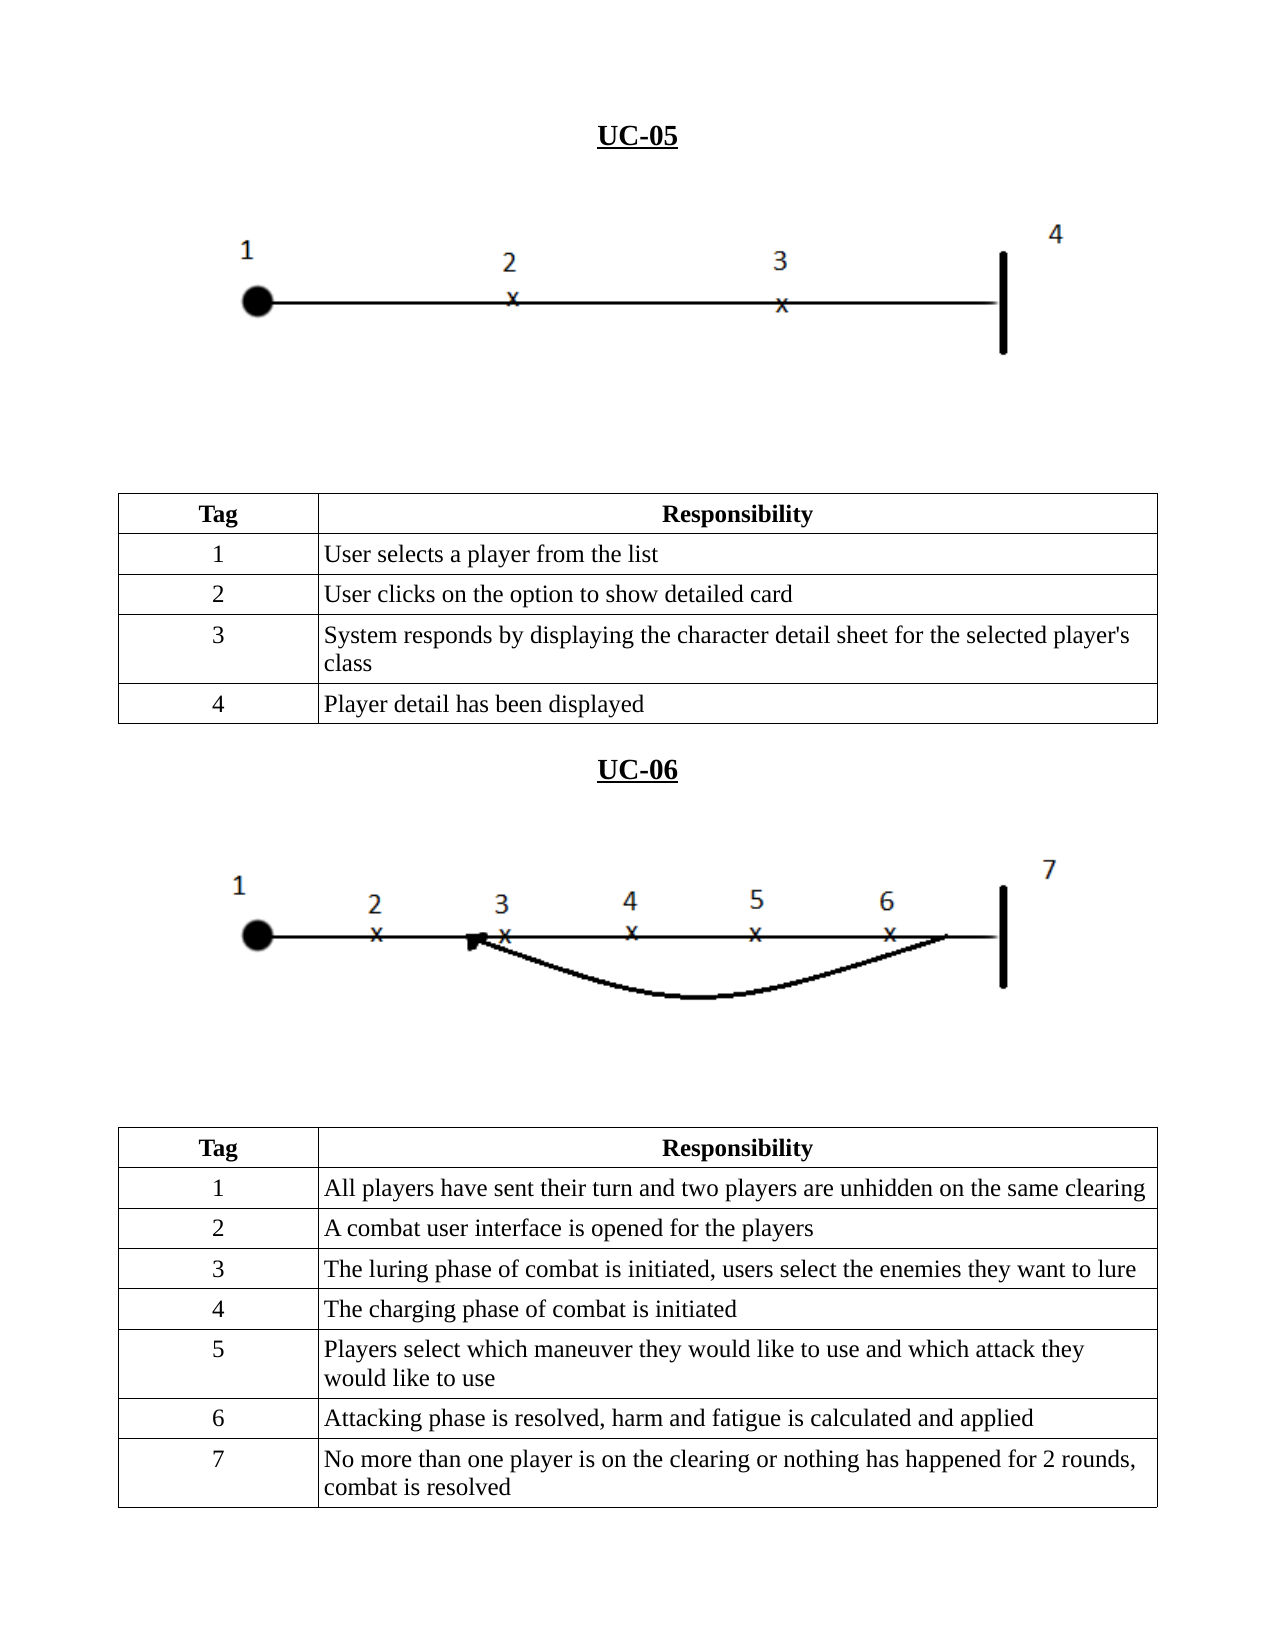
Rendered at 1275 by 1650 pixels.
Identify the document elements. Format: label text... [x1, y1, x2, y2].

table_header Tag [119, 494, 318, 533]
table_cell 3 [119, 615, 318, 683]
table_cell A combat user interface is opened for the players [319, 1209, 1157, 1248]
table_cell Attacking phase is resolved, harm and fatigue is calculated and applied [319, 1399, 1157, 1438]
text UC-05 [118, 118, 1157, 152]
table_cell The charging phase of combat is initiated [319, 1289, 1157, 1328]
table_cell 7 [119, 1439, 318, 1507]
table_cell 1 [119, 534, 318, 573]
table_cell No more than one player is on the clearing or nothing has happened for 2 rounds, combat is resolved [319, 1439, 1157, 1507]
table_header Responsibility [319, 494, 1157, 533]
table_cell 2 [119, 575, 318, 614]
table_cell User selects a player from the list [319, 534, 1157, 573]
table_header Responsibility [319, 1128, 1157, 1167]
table_cell 4 [119, 1289, 318, 1328]
table_cell System responds by displaying the character detail sheet for the selected player's class [319, 615, 1157, 683]
table_cell 3 [119, 1249, 318, 1288]
picture [150, 151, 1125, 465]
table_cell 1 [119, 1168, 318, 1207]
table_cell User clicks on the option to show detailed card [319, 575, 1157, 614]
table_cell 5 [119, 1330, 318, 1397]
text UC-06 [118, 752, 1157, 786]
table_cell Player detail has been displayed [319, 684, 1157, 723]
table_cell 4 [119, 684, 318, 723]
table_cell The luring phase of combat is initiated, users select the enemies they want to lure [319, 1249, 1157, 1288]
table_cell 2 [119, 1209, 318, 1248]
table_cell Players select which maneuver they would like to use and which attack they would like to use [319, 1330, 1157, 1397]
table_cell 6 [119, 1399, 318, 1438]
picture [150, 785, 1125, 1099]
table_cell All players have sent their turn and two players are unhidden on the same clearing [319, 1168, 1157, 1207]
table_header Tag [119, 1128, 318, 1167]
